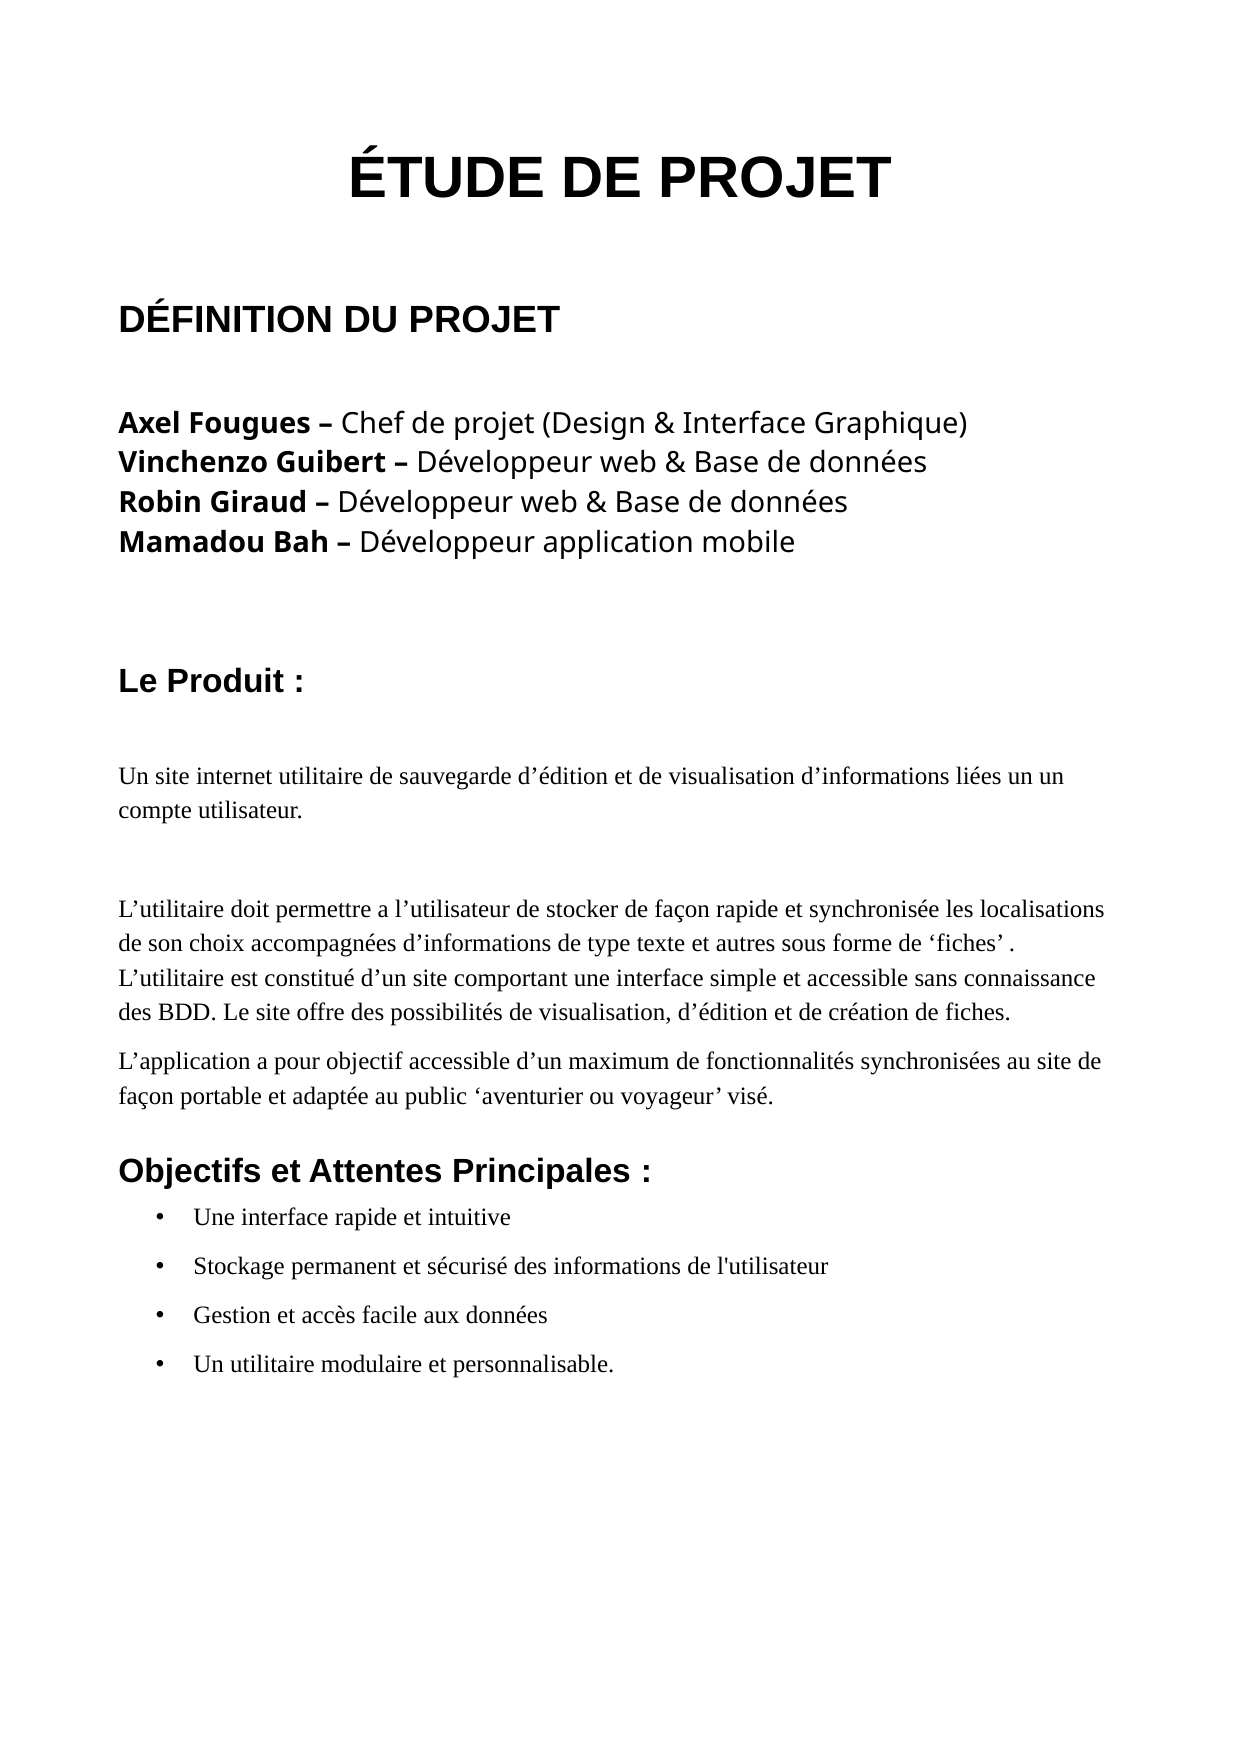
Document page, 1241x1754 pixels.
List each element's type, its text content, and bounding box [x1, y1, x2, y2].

text Vinchenzo Guibert – Développeur web & Base de données [118, 442, 1122, 481]
text Axel Fougues – Chef de projet (Design & Interface Graphique) [118, 402, 1122, 442]
list Gestion et accès facile aux données [156, 1300, 1122, 1329]
subtitle Objectifs et Attentes Principales : [118, 1151, 1122, 1189]
text L’utilitaire doit permettre a l’utilisateur de stocker de façon rapide et synchronisée les localisations de son choix accompagnées d’informations de type texte et autres sous forme de ‘fiches’ . L’utilitaire est constitué d’un site comportant une interface simple et accessible sans connaissance des BDD. Le site offre des possibilités de visualisation, d’édition et de création de fiches. [118, 894, 1122, 1026]
list Une interface rapide et intuitive [156, 1202, 1122, 1231]
text Un site internet utilitaire de sauvegarde d’édition et de visualisation d’informations liées un un compte utilisateur. [118, 761, 1122, 824]
subtitle Le Produit : [118, 661, 1122, 699]
list Stockage permanent et sécurisé des informations de l'utilisateur [156, 1251, 1122, 1279]
title ÉTUDE DE PROJET [118, 143, 1122, 210]
text L’application a pour objectif accessible d’un maximum de fonctionnalités synchronisées au site de façon portable et adaptée au public ‘aventurier ou voyageur’ visé. [118, 1046, 1122, 1109]
subtitle DÉFINITION DU PROJET [118, 297, 1122, 340]
text Mamadou Bah – Développeur application mobile [118, 521, 1122, 561]
list Un utilitaire modulaire et personnalisable. [156, 1349, 1122, 1378]
text Robin Giraud – Développeur web & Base de données [118, 481, 1122, 521]
